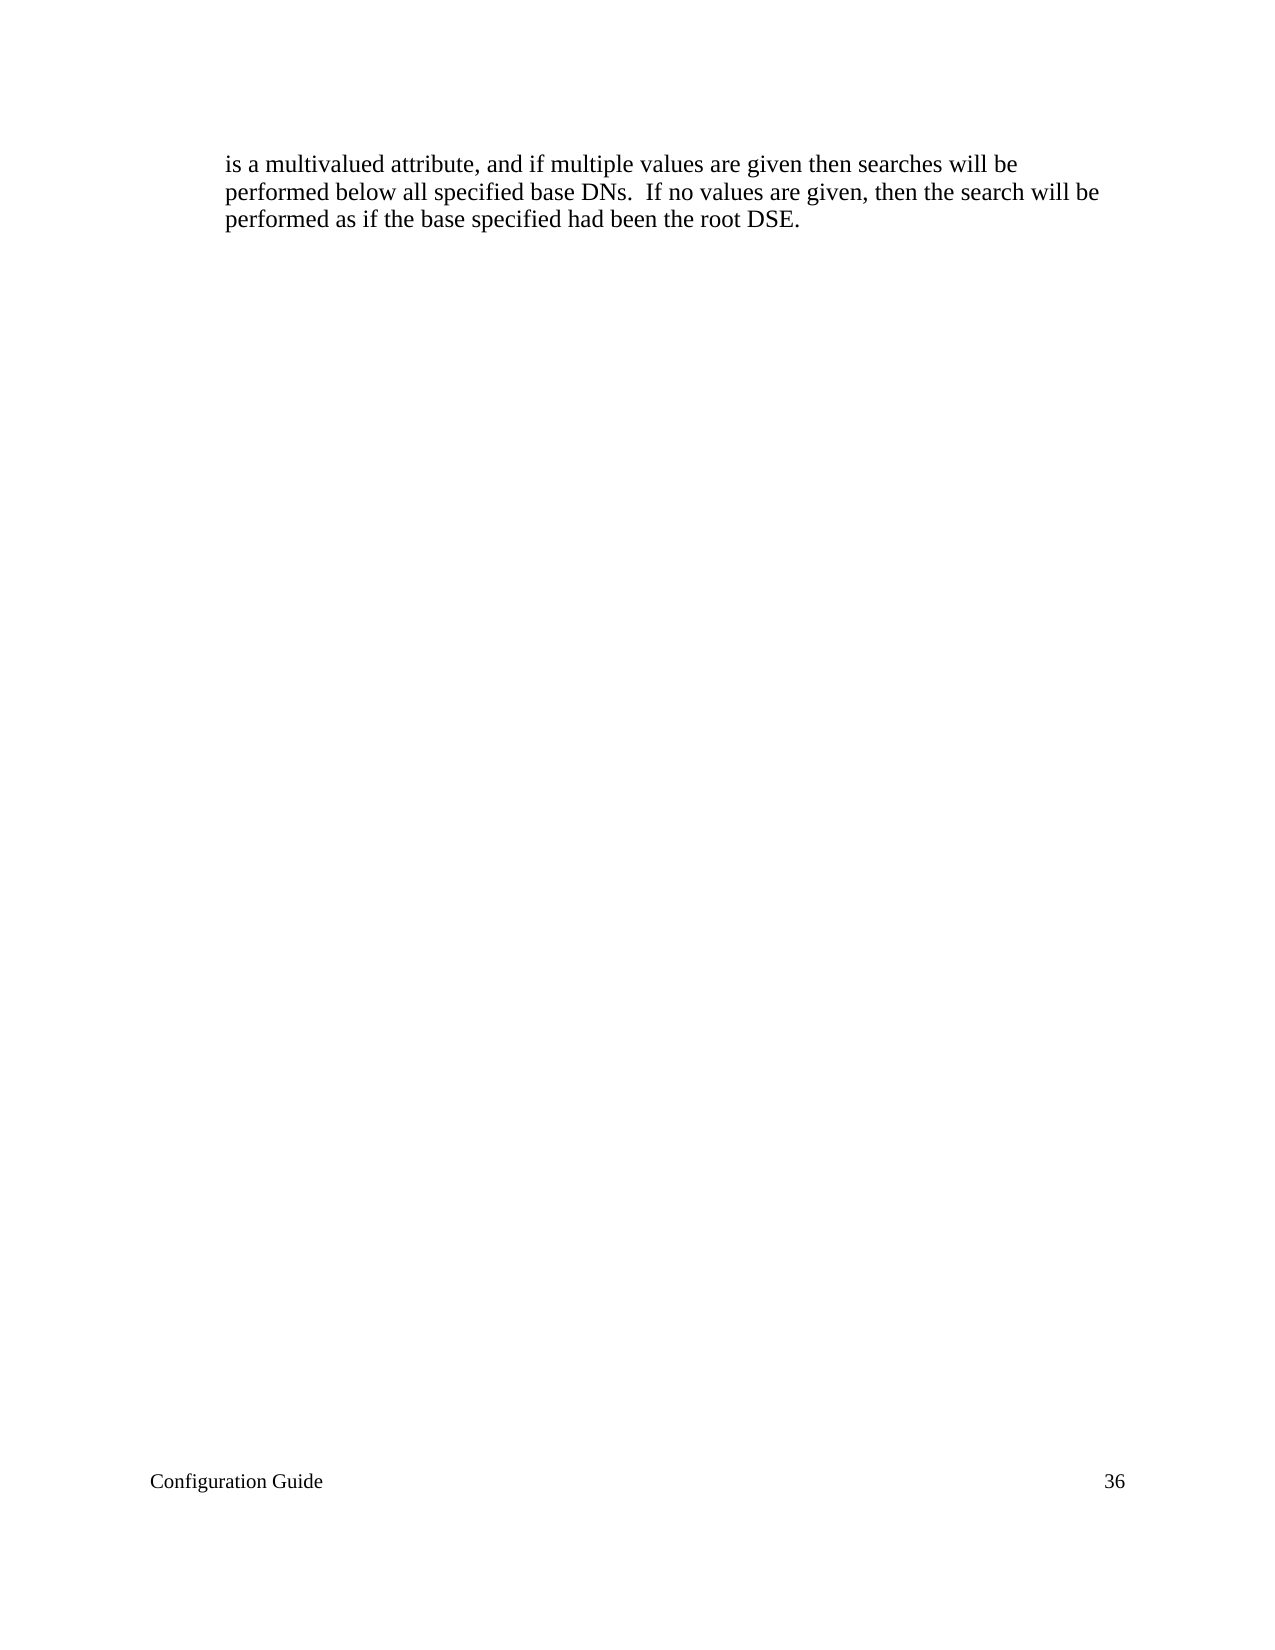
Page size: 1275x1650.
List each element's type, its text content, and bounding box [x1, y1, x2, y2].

list is a multivalued attribute, and if multiple values are given then searches will be performed below all specified base DNs. If no values are given, then the search will be performed as if the base specified had been the root DSE. [187, 150, 1125, 233]
